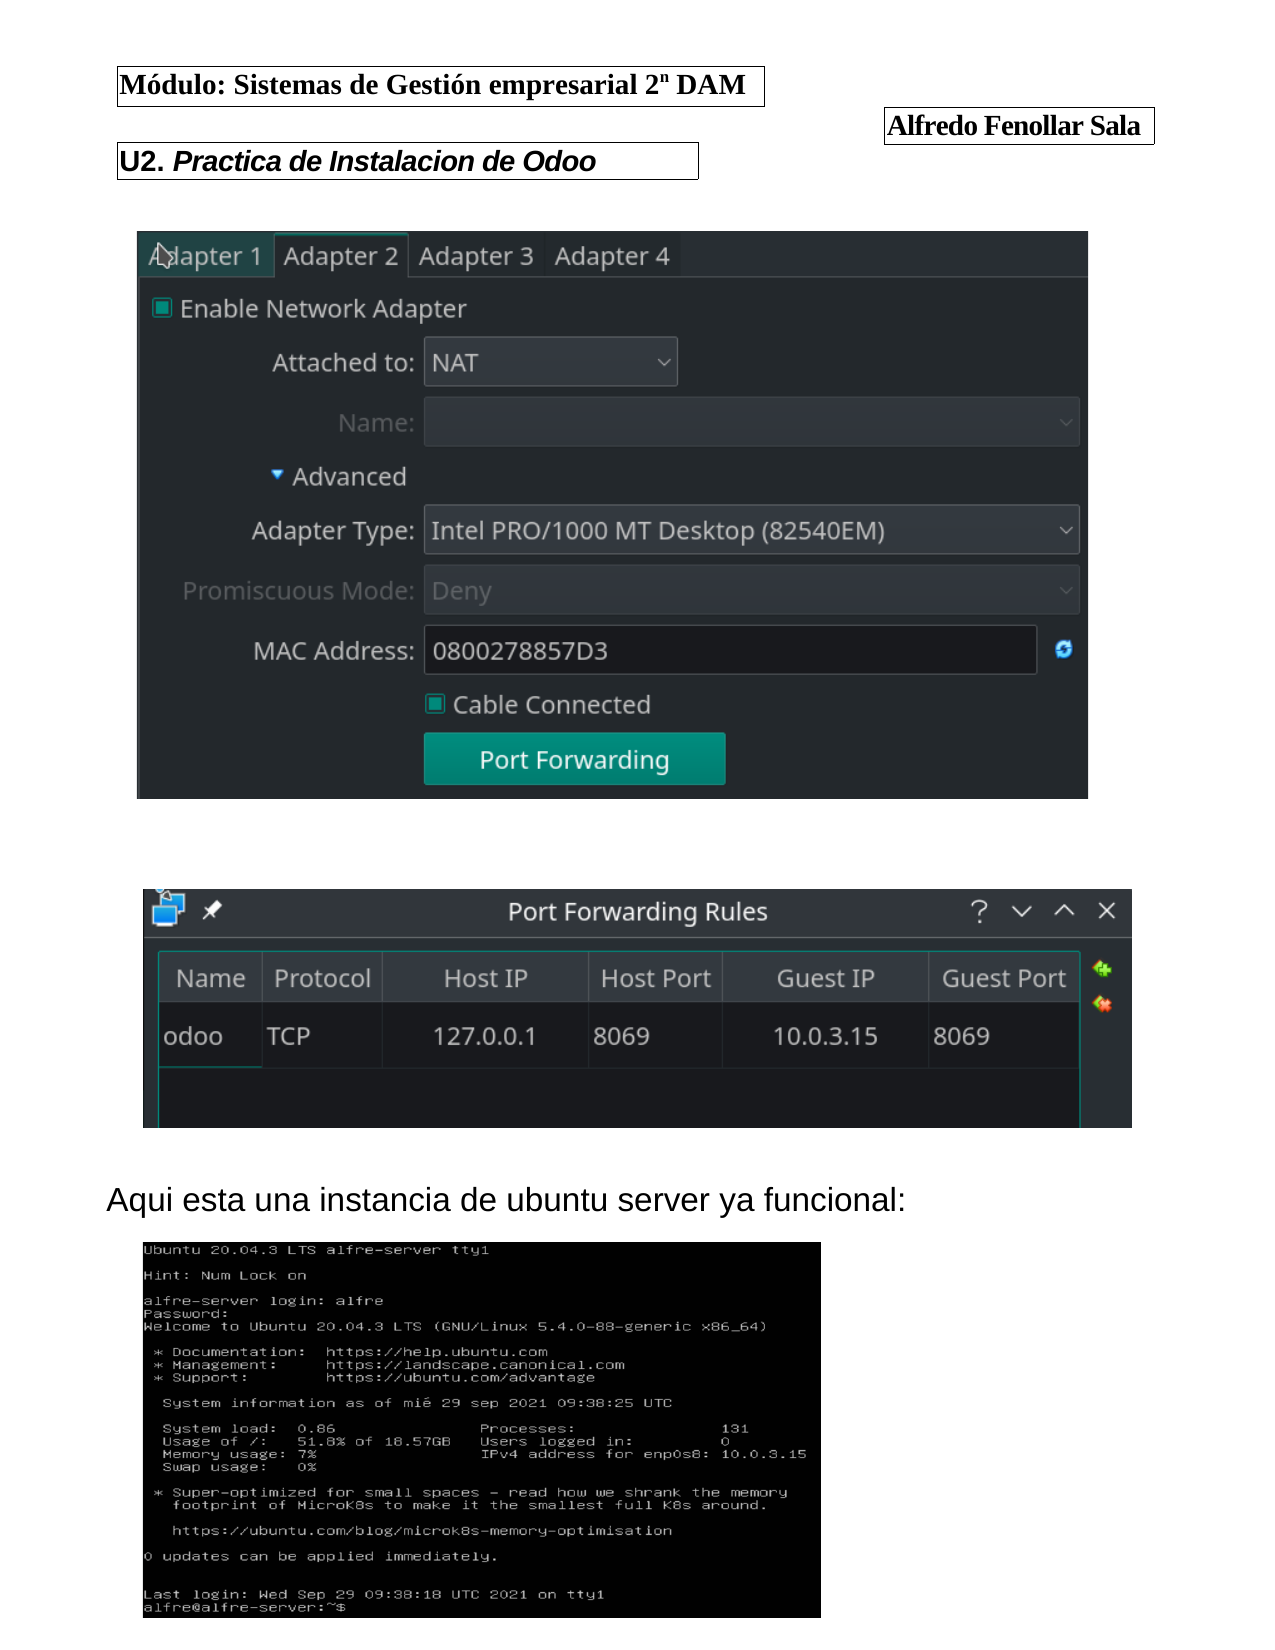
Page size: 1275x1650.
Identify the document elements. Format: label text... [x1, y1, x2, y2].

picture [142, 1242, 821, 1618]
picture [143, 889, 1132, 1128]
text Aqui esta una instancia de ubuntu server ya funcional: [106, 1180, 1169, 1218]
picture [136, 231, 1089, 799]
